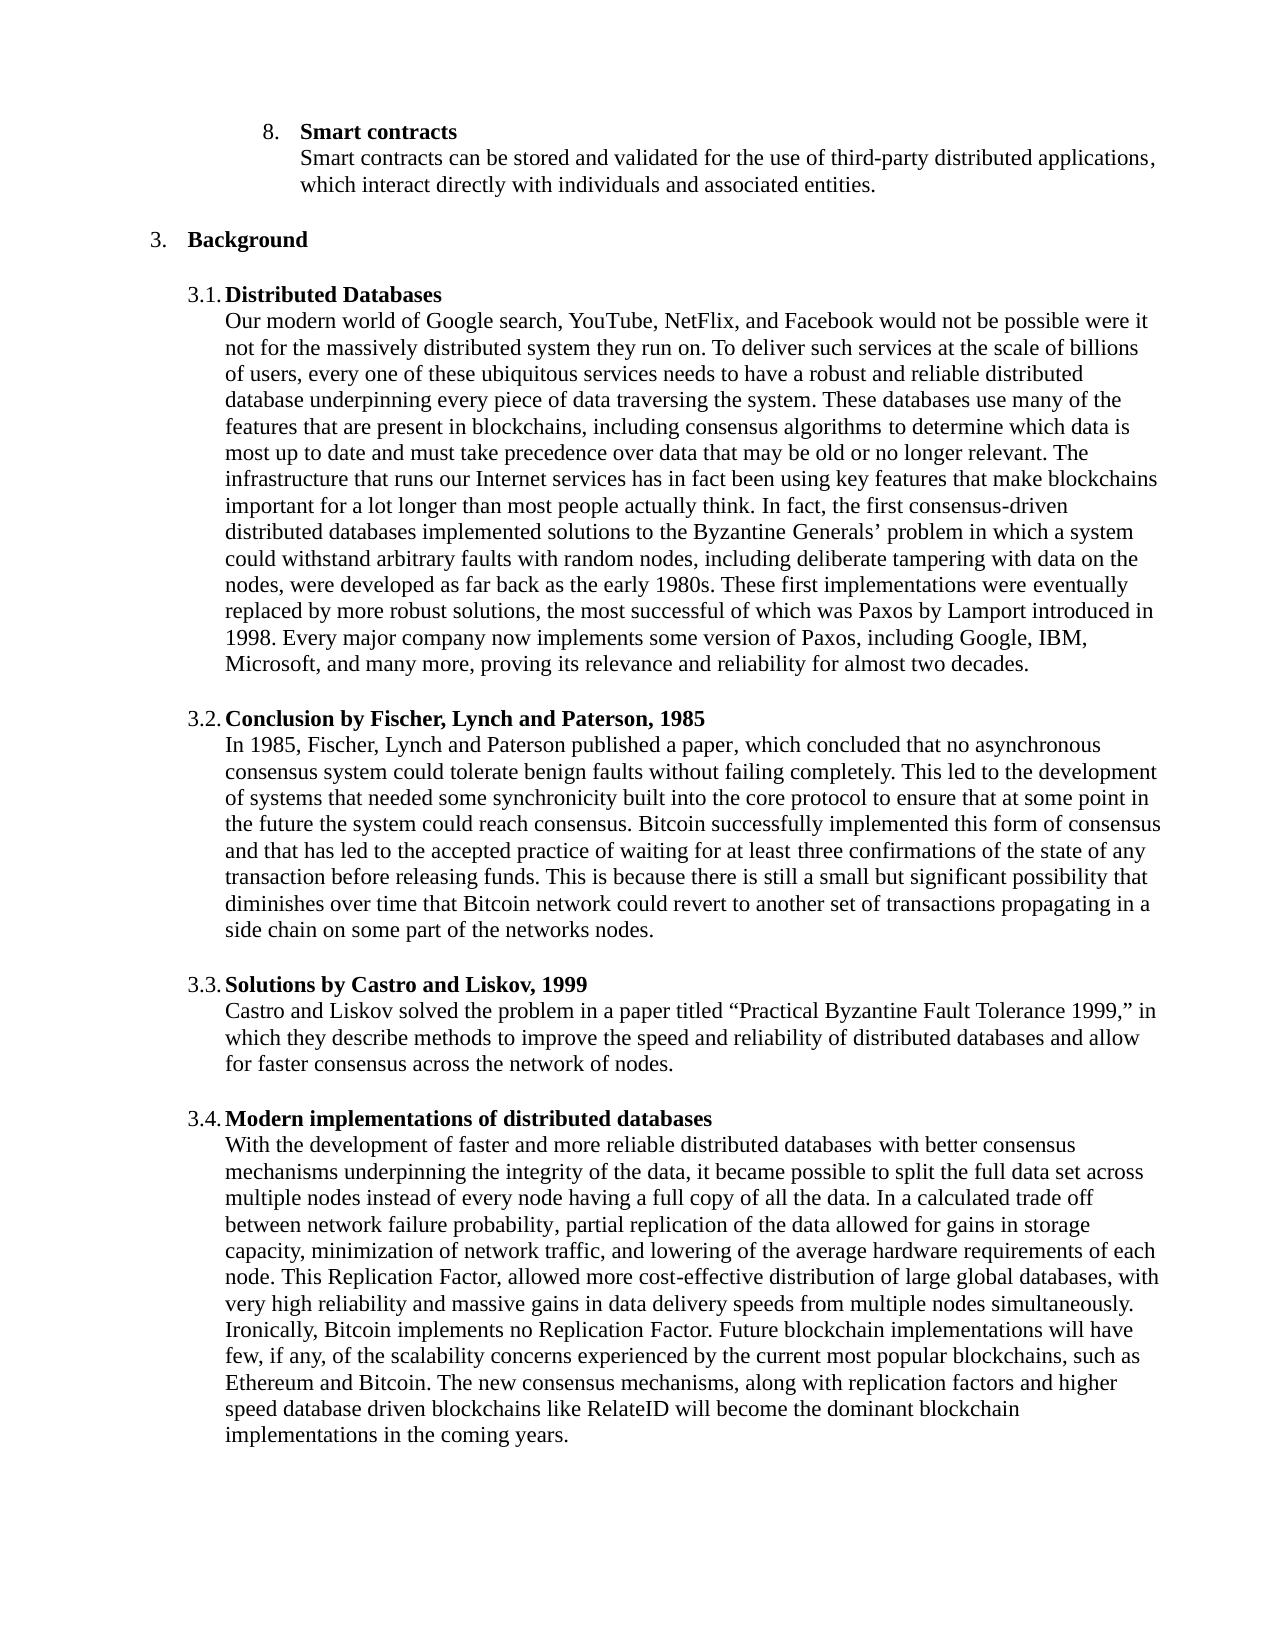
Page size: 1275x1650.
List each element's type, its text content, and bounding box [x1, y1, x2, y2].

list Distributed Databases Our modern world of Google search, YouTube, NetFlix, and Facebook would not be possible were it not for the massively distributed system they run on. To deliver such services at the scale of billions of users, every one of these ubiquitous services needs to have a robust and reliable distributed database underpinning every piece of data traversing the system. These databases use many of the features that are present in blockchains, including consensus algorithms to determine which data is most up to date and must take precedence over data that may be old or no longer relevant. The infrastructure that runs our Internet services has in fact been using key features that make blockchains important for a lot longer than most people actually think. In fact, the first consensus-driven distributed databases implemented solutions to the Byzantine Generals’ problem in which a system could withstand arbitrary faults with random nodes, including deliberate tampering with data on the nodes, were developed as far back as the early 1980s. These first implementations were eventually replaced by more robust solutions, the most successful of which was Paxos by Lamport introduced in 1998. Every major company now implements some version of Paxos, including Google, IBM, Microsoft, and many more, proving its relevance and reliability for almost two decades. [187, 281, 1162, 705]
list Background [150, 226, 1162, 281]
list Modern implementations of distributed databases With the development of faster and more reliable distributed databases with better consensus mechanisms underpinning the integrity of the data, it became possible to split the full data set across multiple nodes instead of every node having a full copy of all the data. In a calculated trade off between network failure probability, partial replication of the data allowed for gains in storage capacity, minimization of network traffic, and lowering of the average hardware requirements of each node. This Replication Factor, allowed more cost-effective distribution of large global databases, with very high reliability and massive gains in data delivery speeds from multiple nodes simultaneously. Ironically, Bitcoin implements no Replication Factor. Future blockchain implementations will have few, if any, of the scalability concerns experienced by the current most popular blockchains, such as Ethereum and Bitcoin. The new consensus mechanisms, along with replication factors and higher speed database driven blockchains like RelateID will become the dominant blockchain implementations in the coming years. [187, 1105, 1162, 1448]
list Solutions by Castro and Liskov, 1999 Castro and Liskov solved the problem in a paper titled “Practical Byzantine Fault Tolerance 1999,” in which they describe methods to improve the speed and reliability of distributed databases and allow for faster consensus across the network of nodes. [187, 971, 1162, 1105]
list Smart contracts Smart contracts can be stored and validated for the use of third-party distributed applications, which interact directly with individuals and associated entities. [262, 118, 1162, 226]
list Conclusion by Fischer, Lynch and Paterson, 1985 In 1985, Fischer, Lynch and Paterson published a paper, which concluded that no asynchronous consensus system could tolerate benign faults without failing completely. This led to the development of systems that needed some synchronicity built into the core protocol to ensure that at some point in the future the system could reach consensus. Bitcoin successfully implemented this form of consensus and that has led to the accepted practice of waiting for at least three confirmations of the state of any transaction before releasing funds. This is because there is still a small but significant possibility that diminishes over time that Bitcoin network could revert to another set of transactions propagating in a side chain on some part of the networks nodes. [187, 705, 1162, 971]
